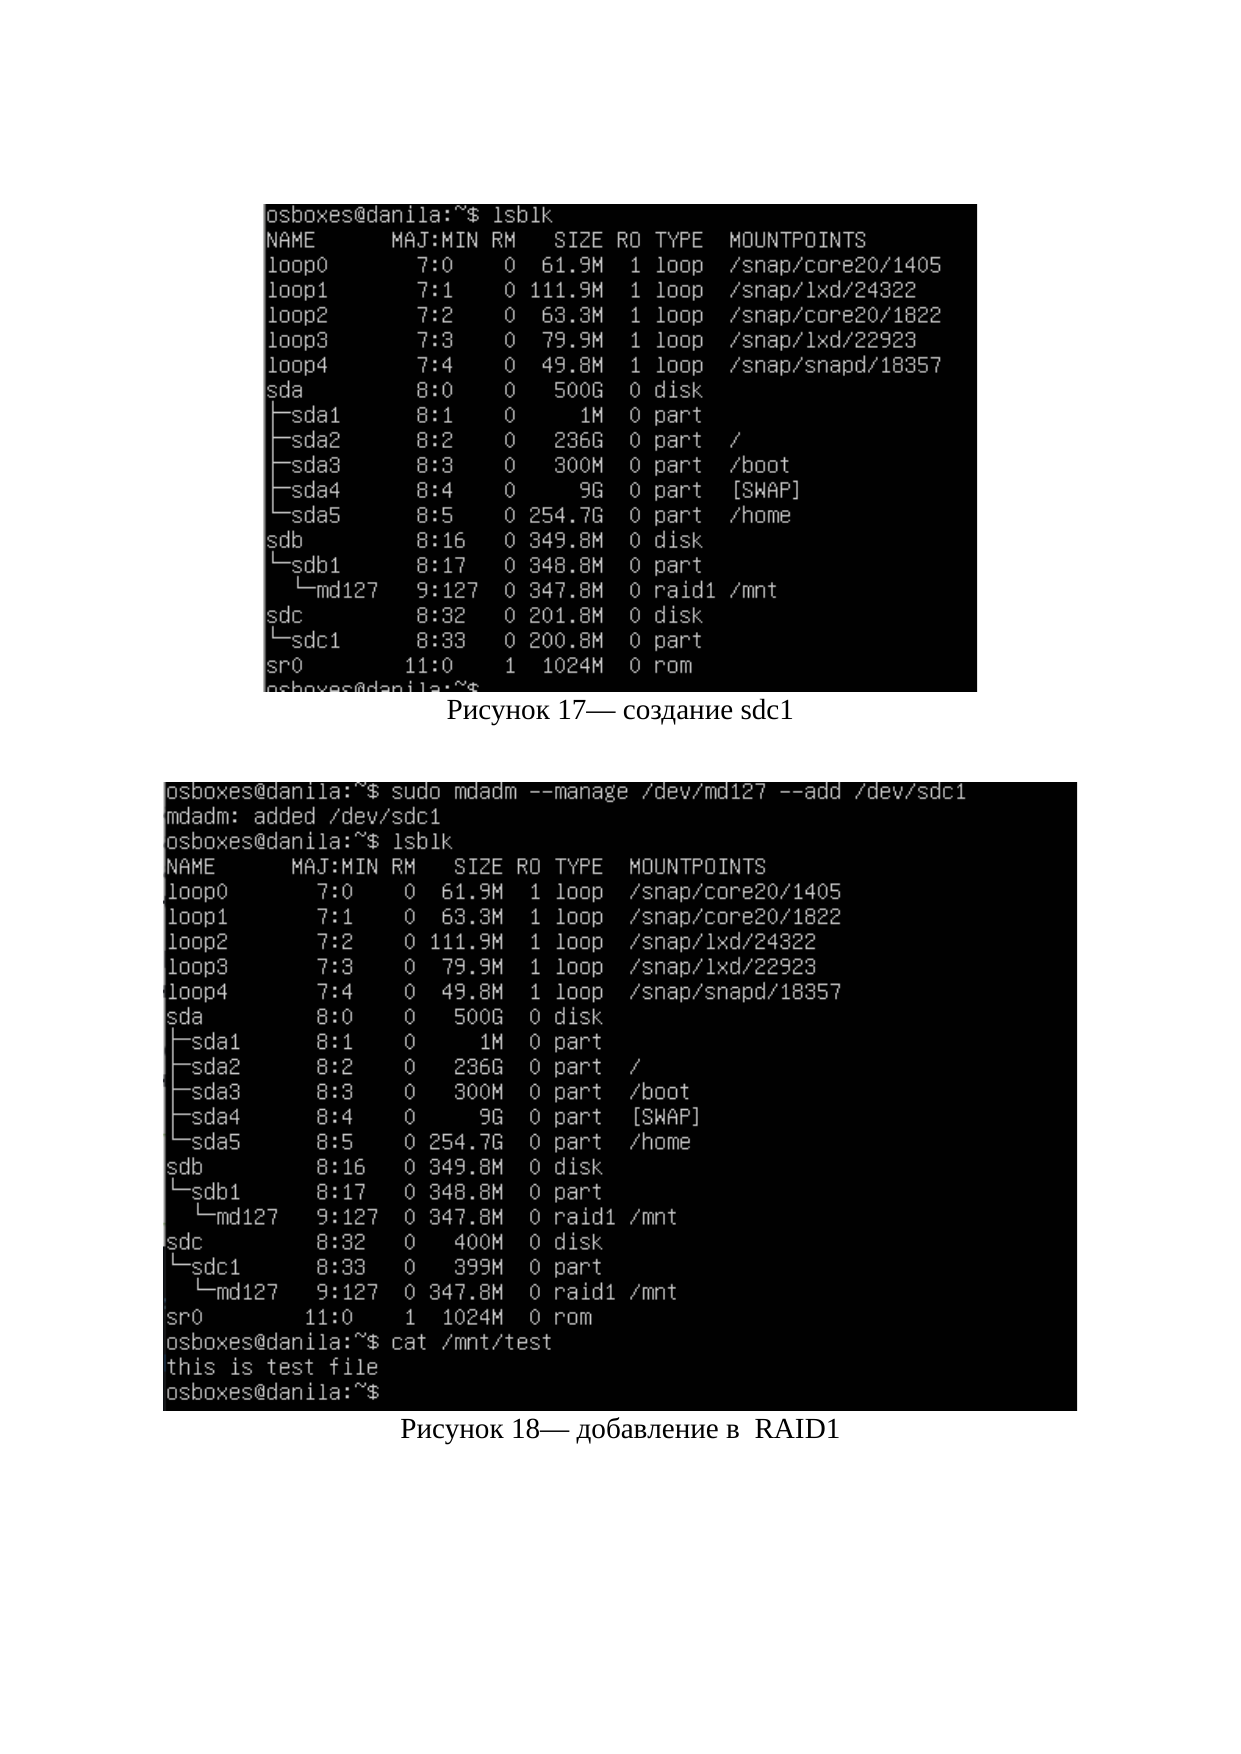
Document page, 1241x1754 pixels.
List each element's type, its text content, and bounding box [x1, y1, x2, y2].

picture [263, 204, 978, 692]
text Рисунок 17— создание sdc1 [118, 692, 1122, 725]
picture [163, 782, 1078, 1411]
text Рисунок 18— добавление в RAID1 [118, 1411, 1122, 1444]
